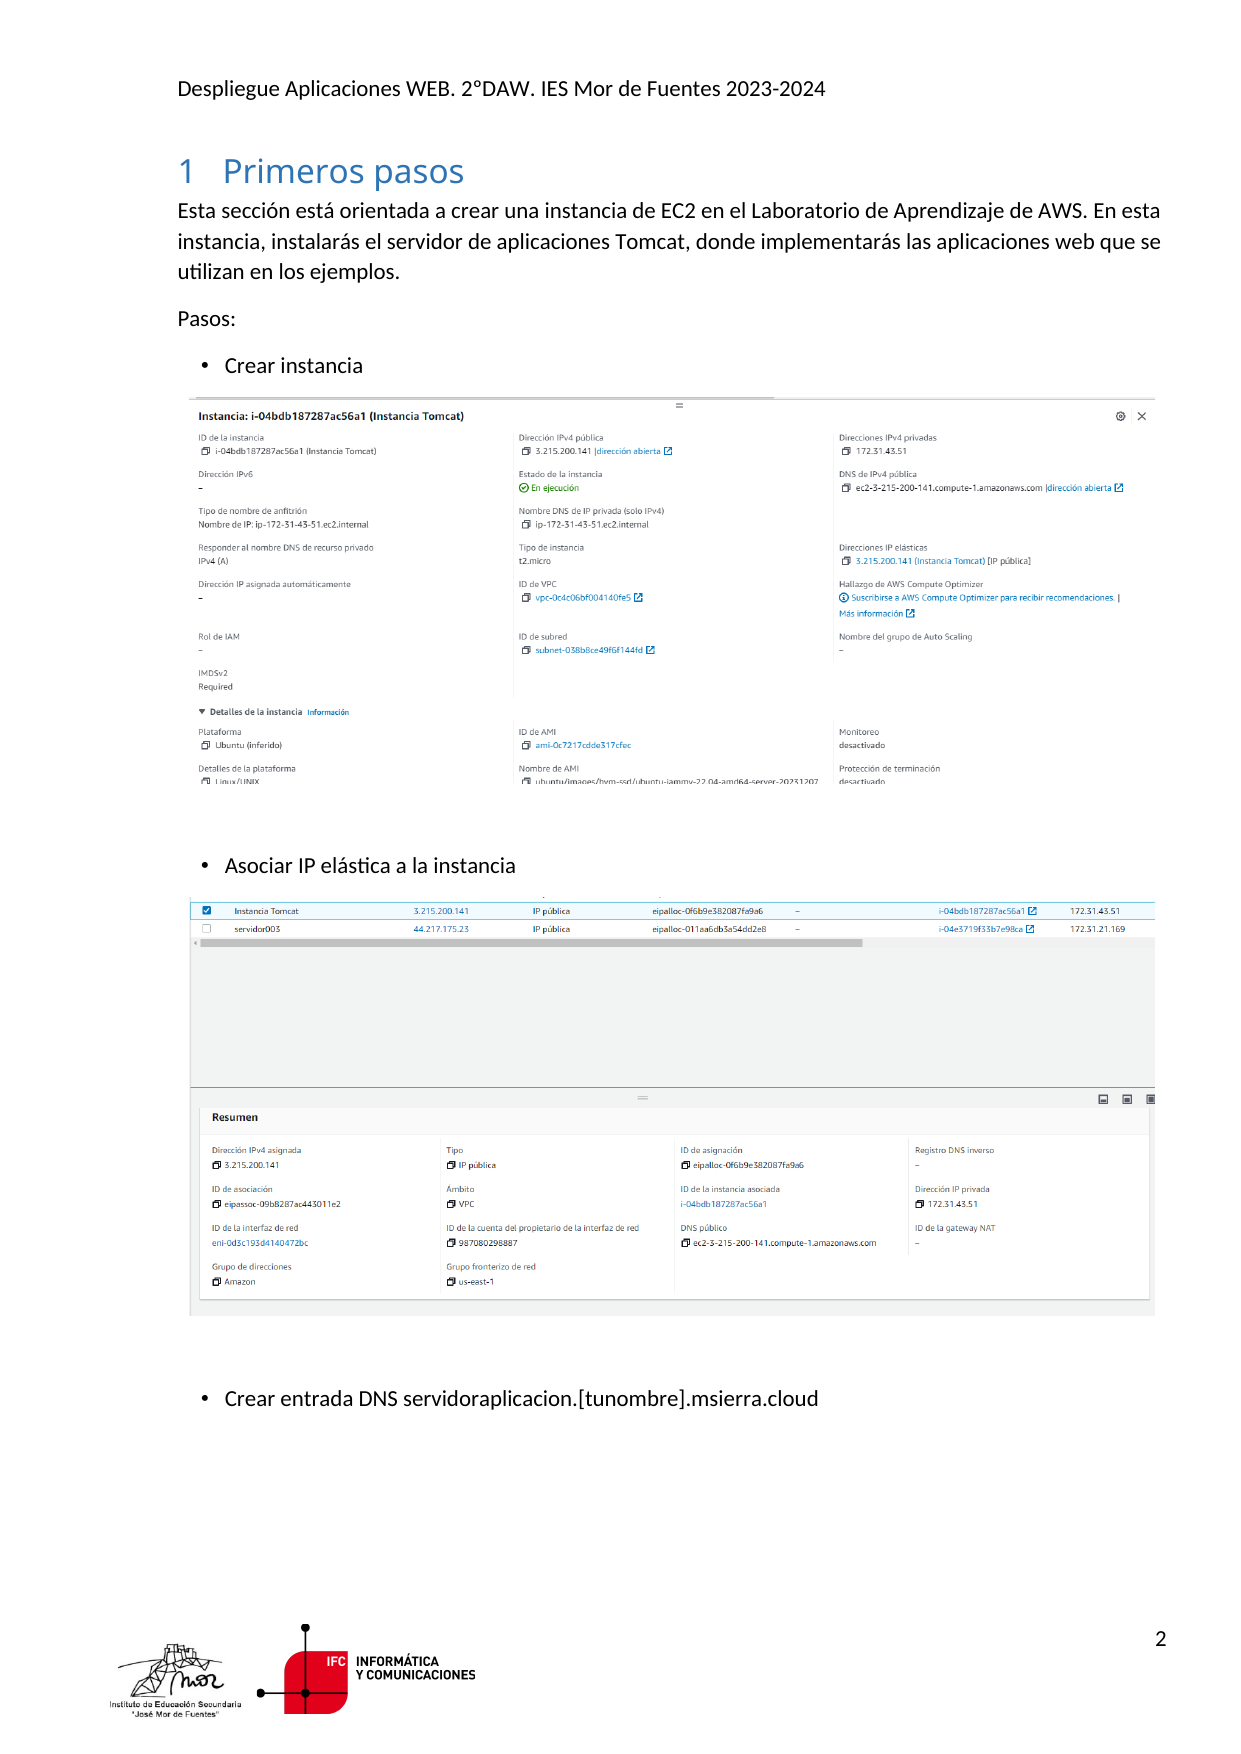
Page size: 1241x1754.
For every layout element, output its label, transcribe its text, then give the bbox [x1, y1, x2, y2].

text Esta sección está orientada a crear una instancia de EC2 en el Laboratorio de Aprendizaje de AWS. En esta instancia, instalarás el servidor de aplicaciones Tomcat, donde implementarás las aplicaciones web que se utilizan en los ejemplos. [177, 197, 1167, 285]
picture [100, 1631, 249, 1736]
picture [256, 1624, 475, 1714]
list Crear instancia [201, 351, 1167, 379]
text Pasos: [177, 304, 1167, 332]
list Crear entrada DNS servidoraplicacion.[tunombre].msierra.cloud [201, 1384, 1167, 1412]
picture [189, 897, 1155, 1316]
subtitle Primeros pasos [177, 148, 1167, 193]
list Asociar IP elástica a la instancia [201, 851, 1167, 879]
picture [189, 397, 1155, 784]
